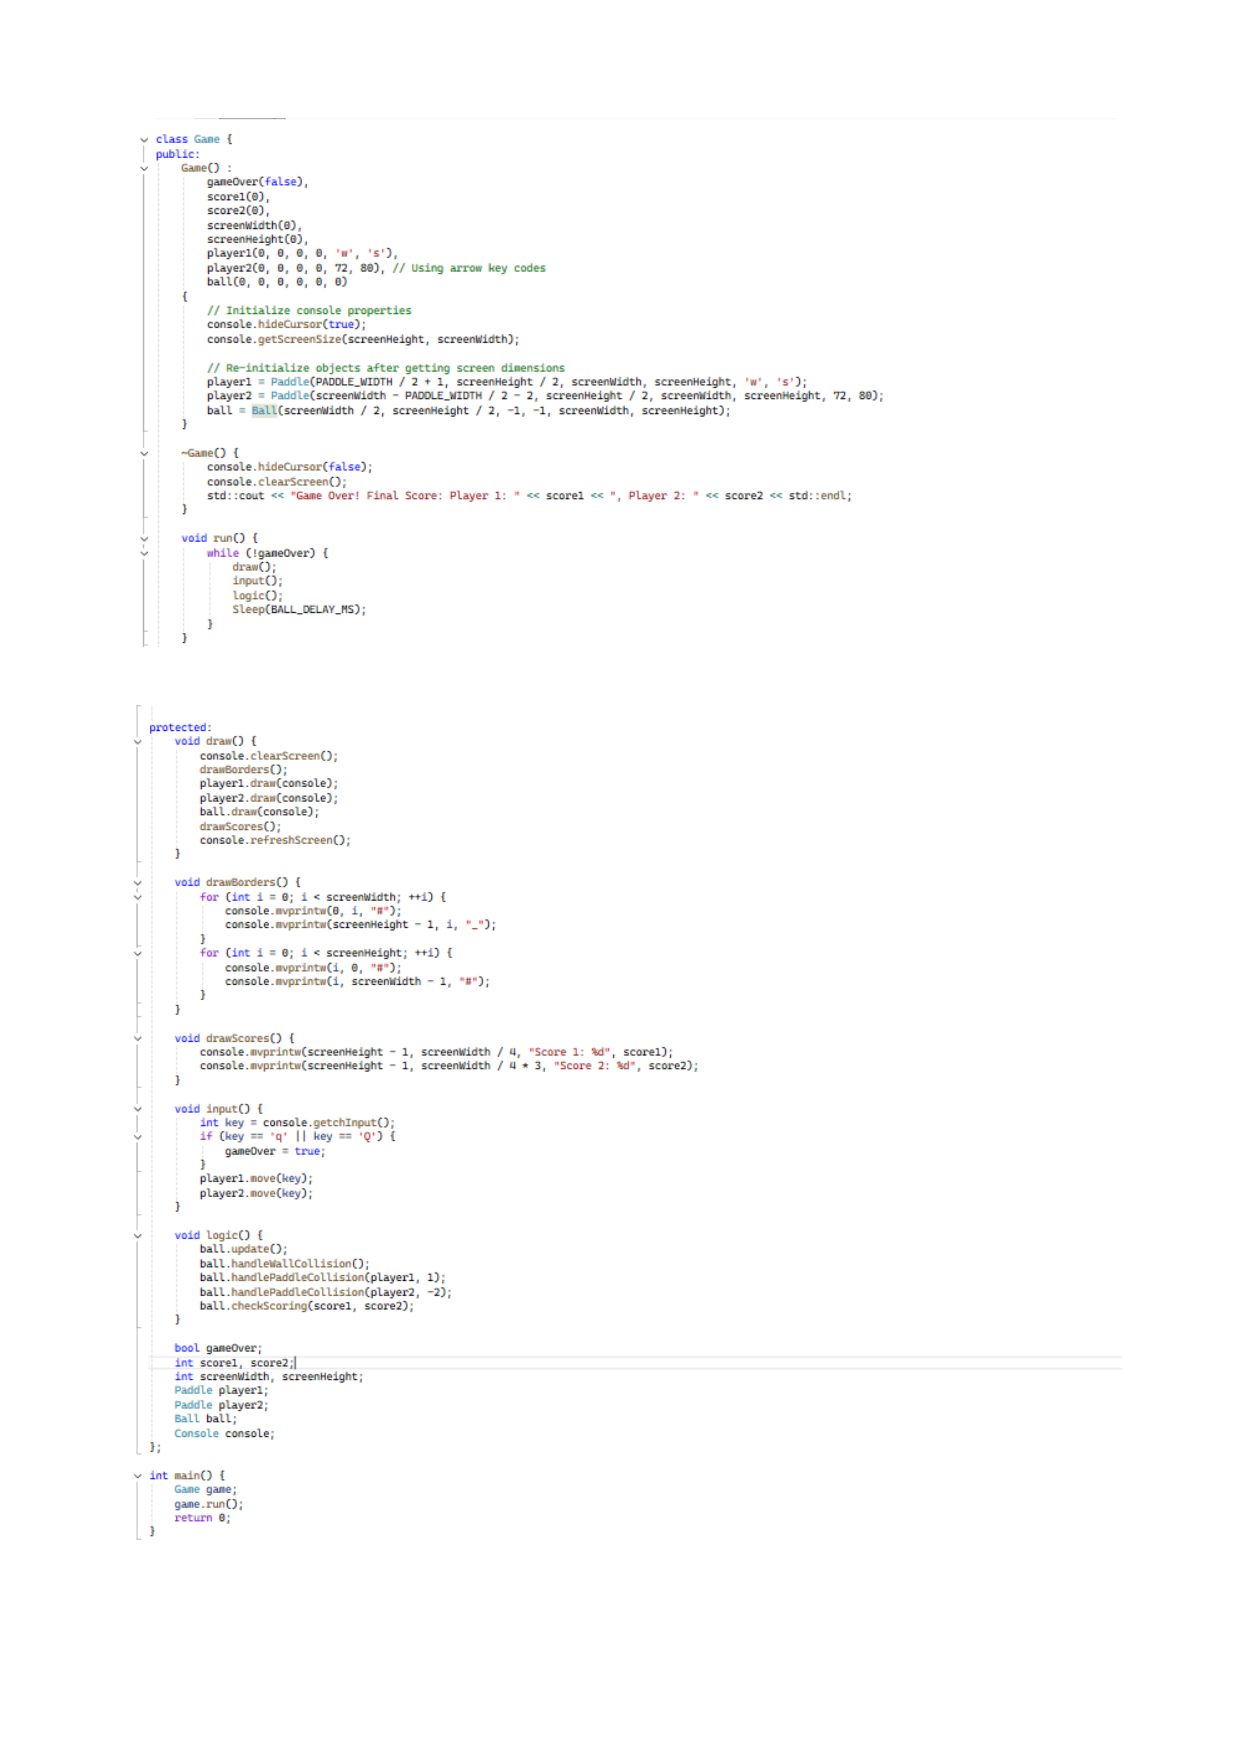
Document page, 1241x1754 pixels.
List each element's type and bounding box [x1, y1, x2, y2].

picture [118, 705, 1123, 1550]
picture [123, 118, 1117, 647]
